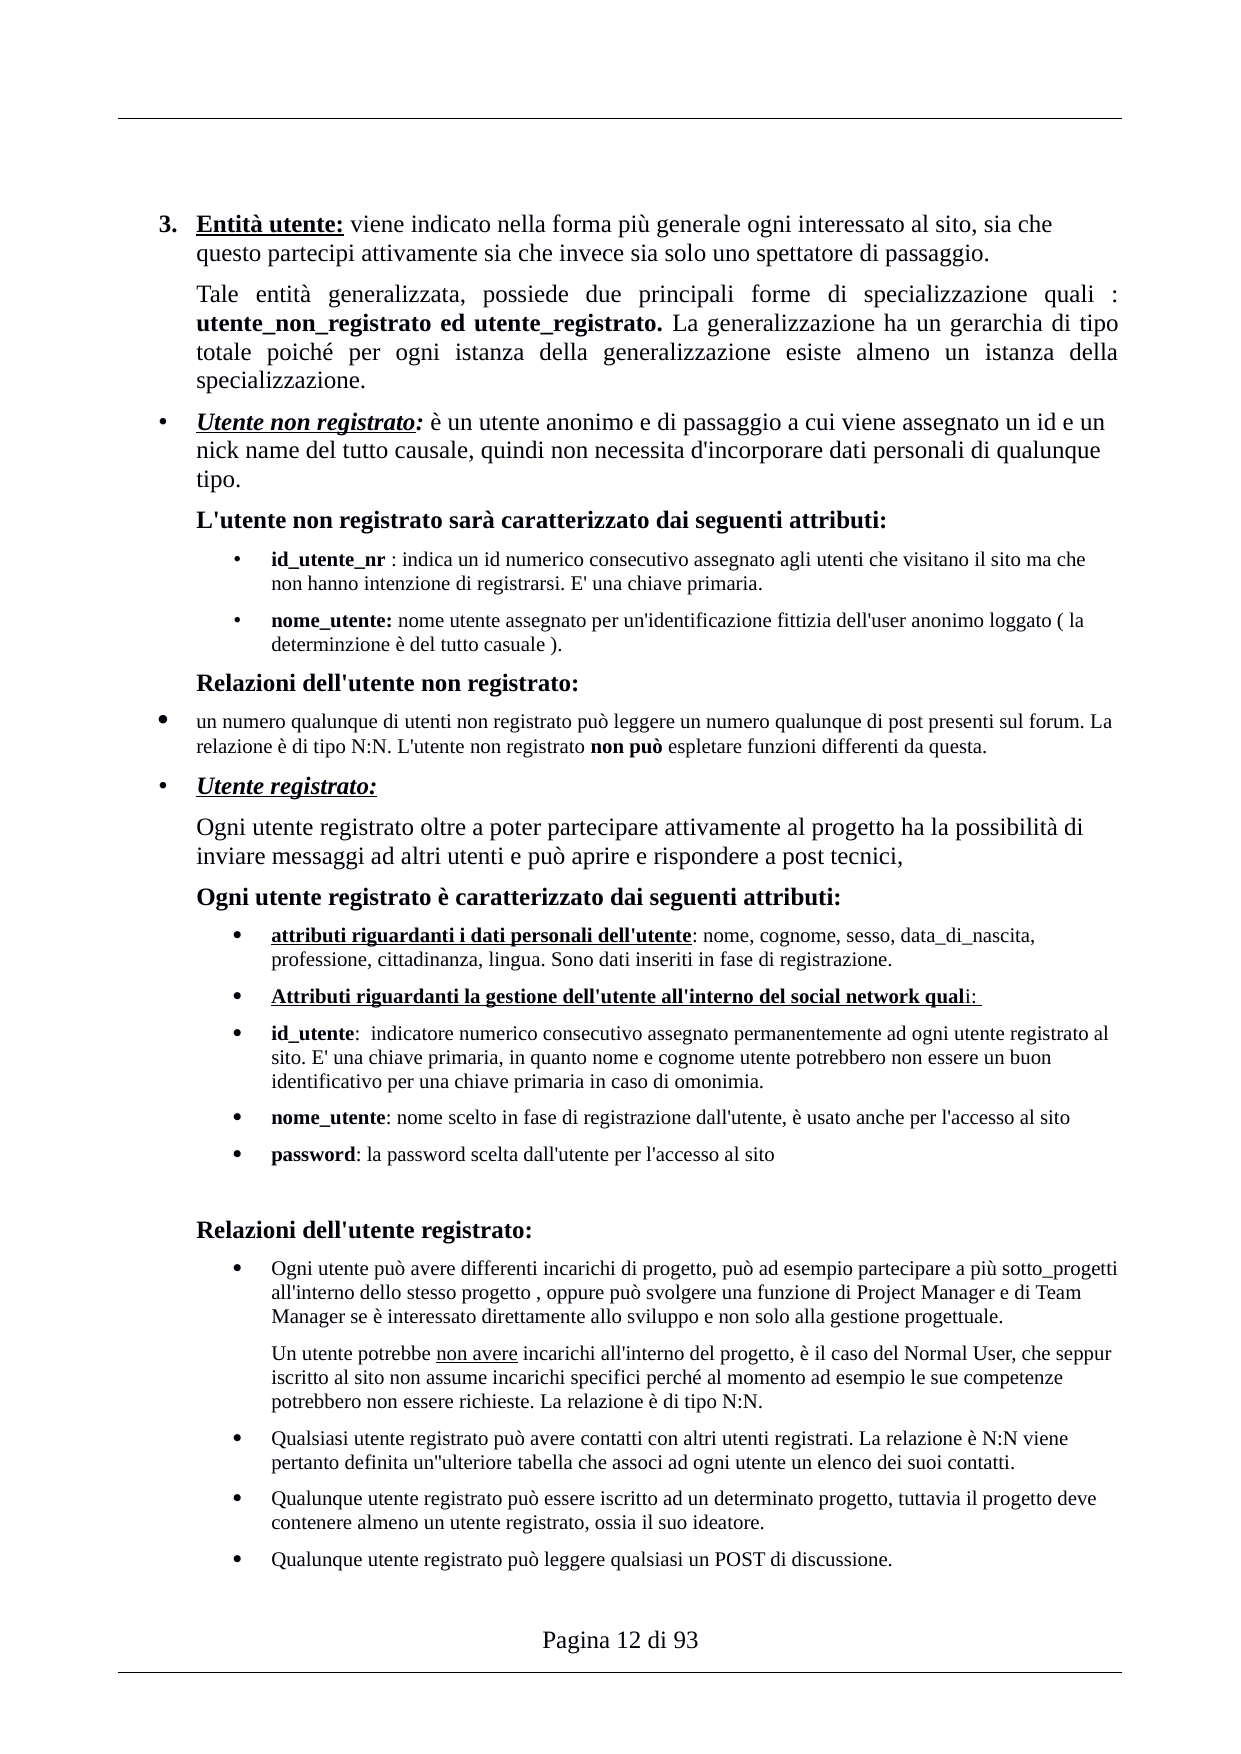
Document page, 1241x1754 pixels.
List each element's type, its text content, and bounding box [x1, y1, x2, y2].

list L'utente non registrato sarà caratterizzato dai seguenti attributi: [158, 506, 1119, 534]
list nome_utente: nome utente assegnato per un'identificazione fittizia dell'user anonimo loggato ( la determinzione è del tutto casuale ). [233, 607, 1119, 656]
text Ogni utente registrato oltre a poter partecipare attivamente al progetto ha la possibilità di inviare messaggi ad altri utenti e può aprire e rispondere a post tecnici, [196, 812, 1119, 869]
list id_utente: indicatore numerico consecutivo assegnato permanentemente ad ogni utente registrato al sito. E' una chiave primaria, in quanto nome e cognome utente potrebbero non essere un buon identificativo per una chiave primaria in caso di omonimia. [233, 1021, 1119, 1093]
list password: la password scelta dall'utente per l'accesso al sito [233, 1142, 1119, 1166]
list Attributi riguardanti la gestione dell'utente all'interno del social network quali: [233, 984, 1119, 1008]
list Qualunque utente registrato può leggere qualsiasi un POST di discussione. [233, 1547, 1119, 1571]
list Qualsiasi utente registrato può avere contatti con altri utenti registrati. La relazione è N:N viene pertanto definita un''ulteriore tabella che associ ad ogni utente un elenco dei suoi contatti. [233, 1426, 1119, 1474]
list Utente non registrato: è un utente anonimo e di passaggio a cui viene assegnato un id e un nick name del tutto causale, quindi non necessita d'incorporare dati personali di qualunque tipo. [158, 407, 1119, 493]
list Utente registrato: [158, 771, 1119, 799]
list Qualunque utente registrato può essere iscritto ad un determinato progetto, tuttavia il progetto deve contenere almeno un utente registrato, ossia il suo ideatore. [233, 1486, 1119, 1534]
list Entità utente: viene indicato nella forma più generale ogni interessato al sito, sia che questo partecipi attivamente sia che invece sia solo uno spettatore di passaggio. [158, 209, 1119, 267]
list id_utente_nr : indica un id numerico consecutivo assegnato agli utenti che visitano il sito ma che non hanno intenzione di registrarsi. E' una chiave primaria. [233, 547, 1119, 595]
list Ogni utente può avere differenti incarichi di progetto, può ad esempio partecipare a più sotto_progetti all'interno dello stesso progetto , oppure può svolgere una funzione di Project Manager e di Team Manager se è interessato direttamente allo sviluppo e non solo alla gestione progettuale. [233, 1256, 1119, 1328]
list Un utente potrebbe non avere incarichi all'interno del progetto, è il caso del Normal User, che seppur iscritto al sito non assume incarichi specifici perché al momento ad esempio le sue competenze potrebbero non essere richieste. La relazione è di tipo N:N. [233, 1341, 1119, 1413]
list attributi riguardanti i dati personali dell'utente: nome, cognome, sesso, data_di_nascita, professione, cittadinanza, lingua. Sono dati inseriti in fase di registrazione. [233, 923, 1119, 971]
list un numero qualunque di utenti non registrato può leggere un numero qualunque di post presenti sul forum. La relazione è di tipo N:N. L'utente non registrato non può espletare funzioni differenti da questa. [158, 709, 1119, 758]
text Ogni utente registrato è caratterizzato dai seguenti attributi: [121, 882, 1119, 911]
text Relazioni dell'utente registrato: [196, 1215, 1119, 1244]
text Relazioni dell'utente non registrato: [121, 668, 1119, 697]
list nome_utente: nome scelto in fase di registrazione dall'utente, è usato anche per l'accesso al sito [233, 1105, 1119, 1129]
list Tale entità generalizzata, possiede due principali forme di specializzazione quali : utente_non_registrato ed utente_registrato. La generalizzazione ha un gerarchia di tipo totale poiché per ogni istanza della generalizzazione esiste almeno un istanza della specializzazione. [158, 279, 1119, 394]
